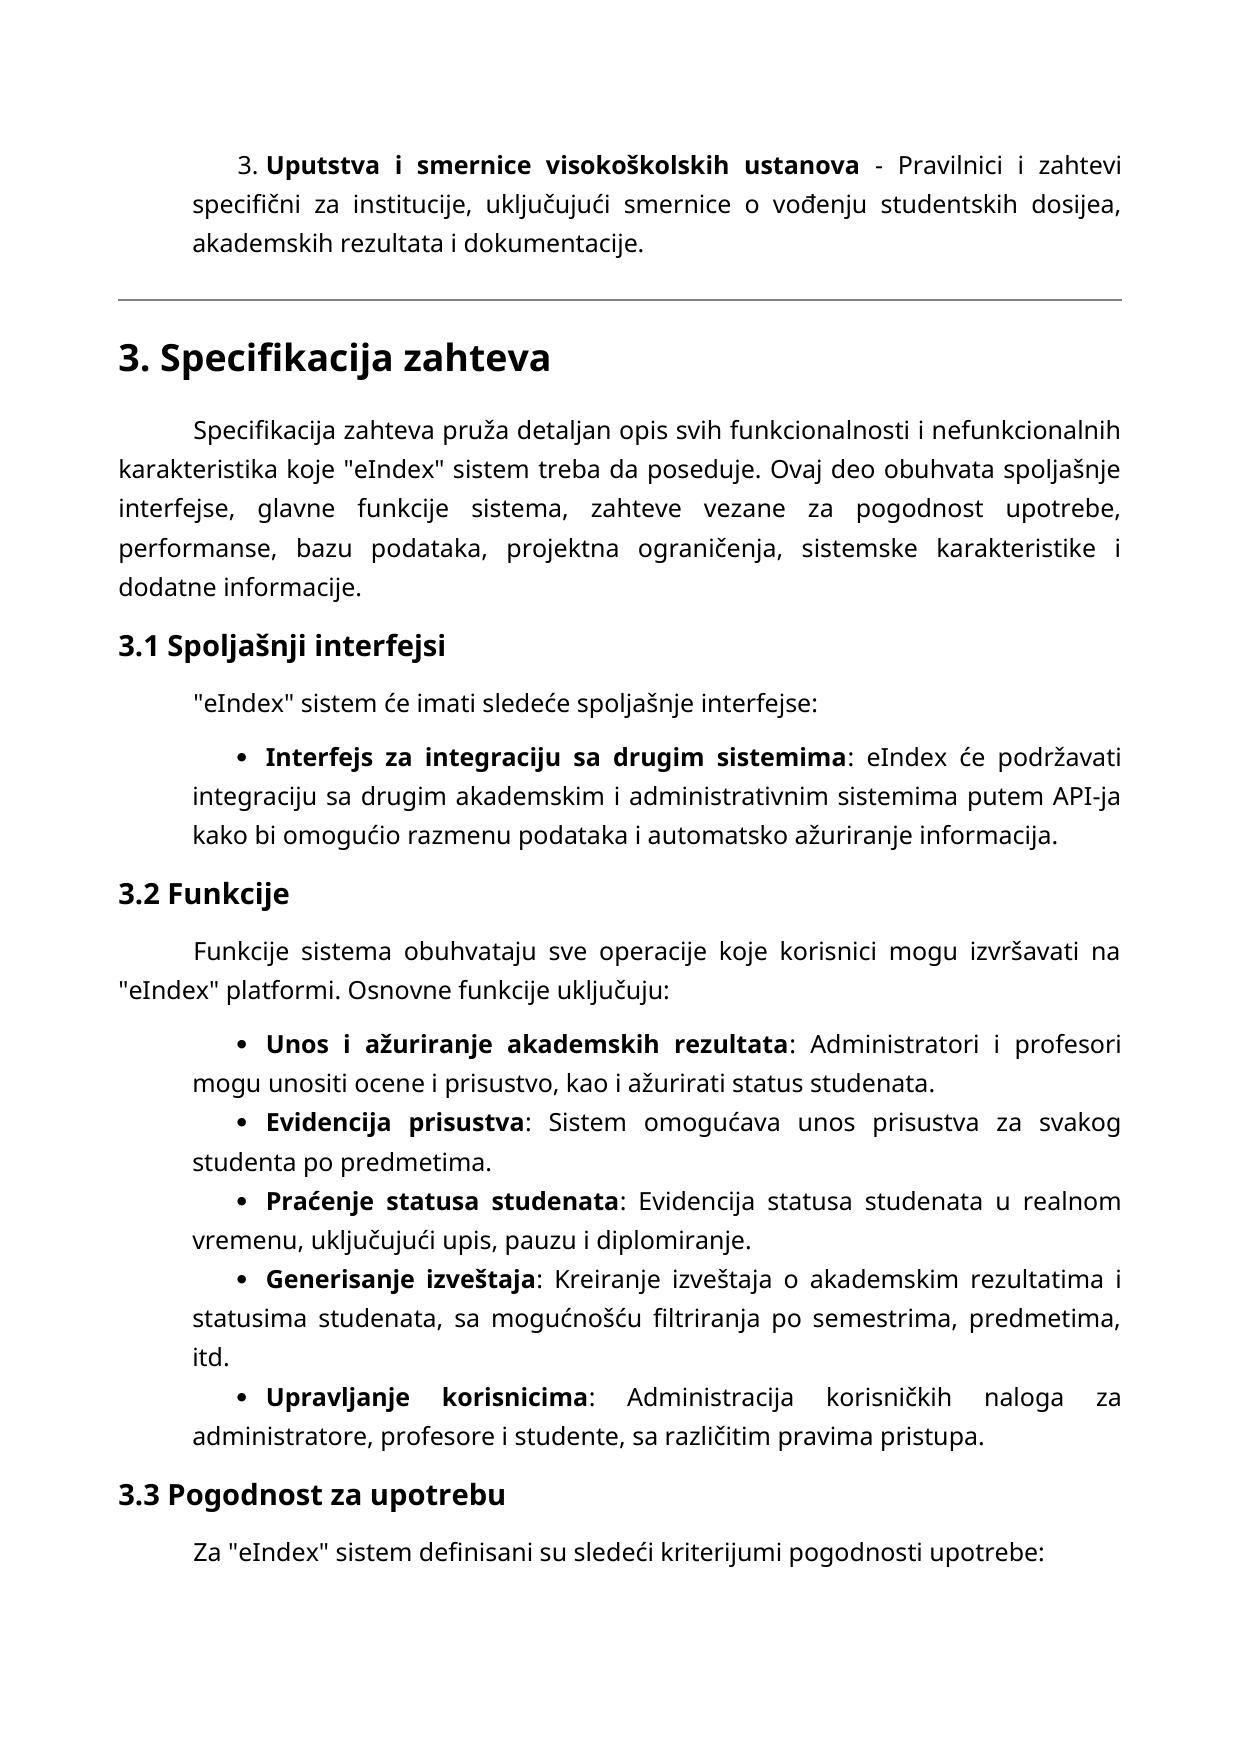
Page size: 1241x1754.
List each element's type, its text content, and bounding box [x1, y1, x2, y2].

text Funkcije sistema obuhvataju sve operacije koje korisnici mogu izvršavati na "eIndex" platformi. Osnovne funkcije uključuju: [118, 934, 1122, 1007]
list Praćenje statusa studenata: Evidencija statusa studenata u realnom vremenu, uključujući upis, pauzu i diplomiranje. [192, 1183, 1122, 1257]
list Uputstva i smernice visokoškolskih ustanova - Pravilnici i zahtevi specifični za institucije, uključujući smernice o vođenju studentskih dosijea, akademskih rezultata i dokumentacije. [192, 148, 1122, 260]
list Unos i ažuriranje akademskih rezultata: Administratori i profesori mogu unositi ocene i prisustvo, kao i ažurirati status studenata. [192, 1027, 1122, 1100]
subtitle 3.1 Spoljašnji interfejsi [118, 625, 1122, 665]
list Evidencija prisustva: Sistem omogućava unos prisustva za svakog studenta po predmetima. [192, 1105, 1122, 1178]
subtitle 3.2 Funkcije [118, 873, 1122, 913]
list Generisanje izveštaja: Kreiranje izveštaja o akademskim rezultatima i statusima studenata, sa mogućnošću filtriranja po semestrima, predmetima, itd. [192, 1262, 1122, 1374]
text "eIndex" sistem će imati sledeće spoljašnje interfejse: [118, 686, 1122, 720]
subtitle 3. Specifikacija zahteva [118, 332, 1122, 383]
list Interfejs za integraciju sa drugim sistemima: eIndex će podržavati integraciju sa drugim akademskim i administrativnim sistemima putem API-ja kako bi omogućio razmenu podataka i automatsko ažuriranje informacija. [192, 739, 1122, 852]
subtitle 3.3 Pogodnost za upotrebu [118, 1474, 1122, 1514]
list Upravljanje korisnicima: Administracija korisničkih naloga za administratore, profesore i studente, sa različitim pravima pristupa. [192, 1379, 1122, 1452]
text Specifikacija zahteva pruža detaljan opis svih funkcionalnosti i nefunkcionalnih karakteristika koje "eIndex" sistem treba da poseduje. Ovaj deo obuhvata spoljašnje interfejse, glavne funkcije sistema, zahteve vezane za pogodnost upotrebe, performanse, bazu podataka, projektna ograničenja, sistemske karakteristike i dodatne informacije. [118, 413, 1122, 603]
text Za "eIndex" sistem definisani su sledeći kriterijumi pogodnosti upotrebe: [118, 1534, 1122, 1569]
